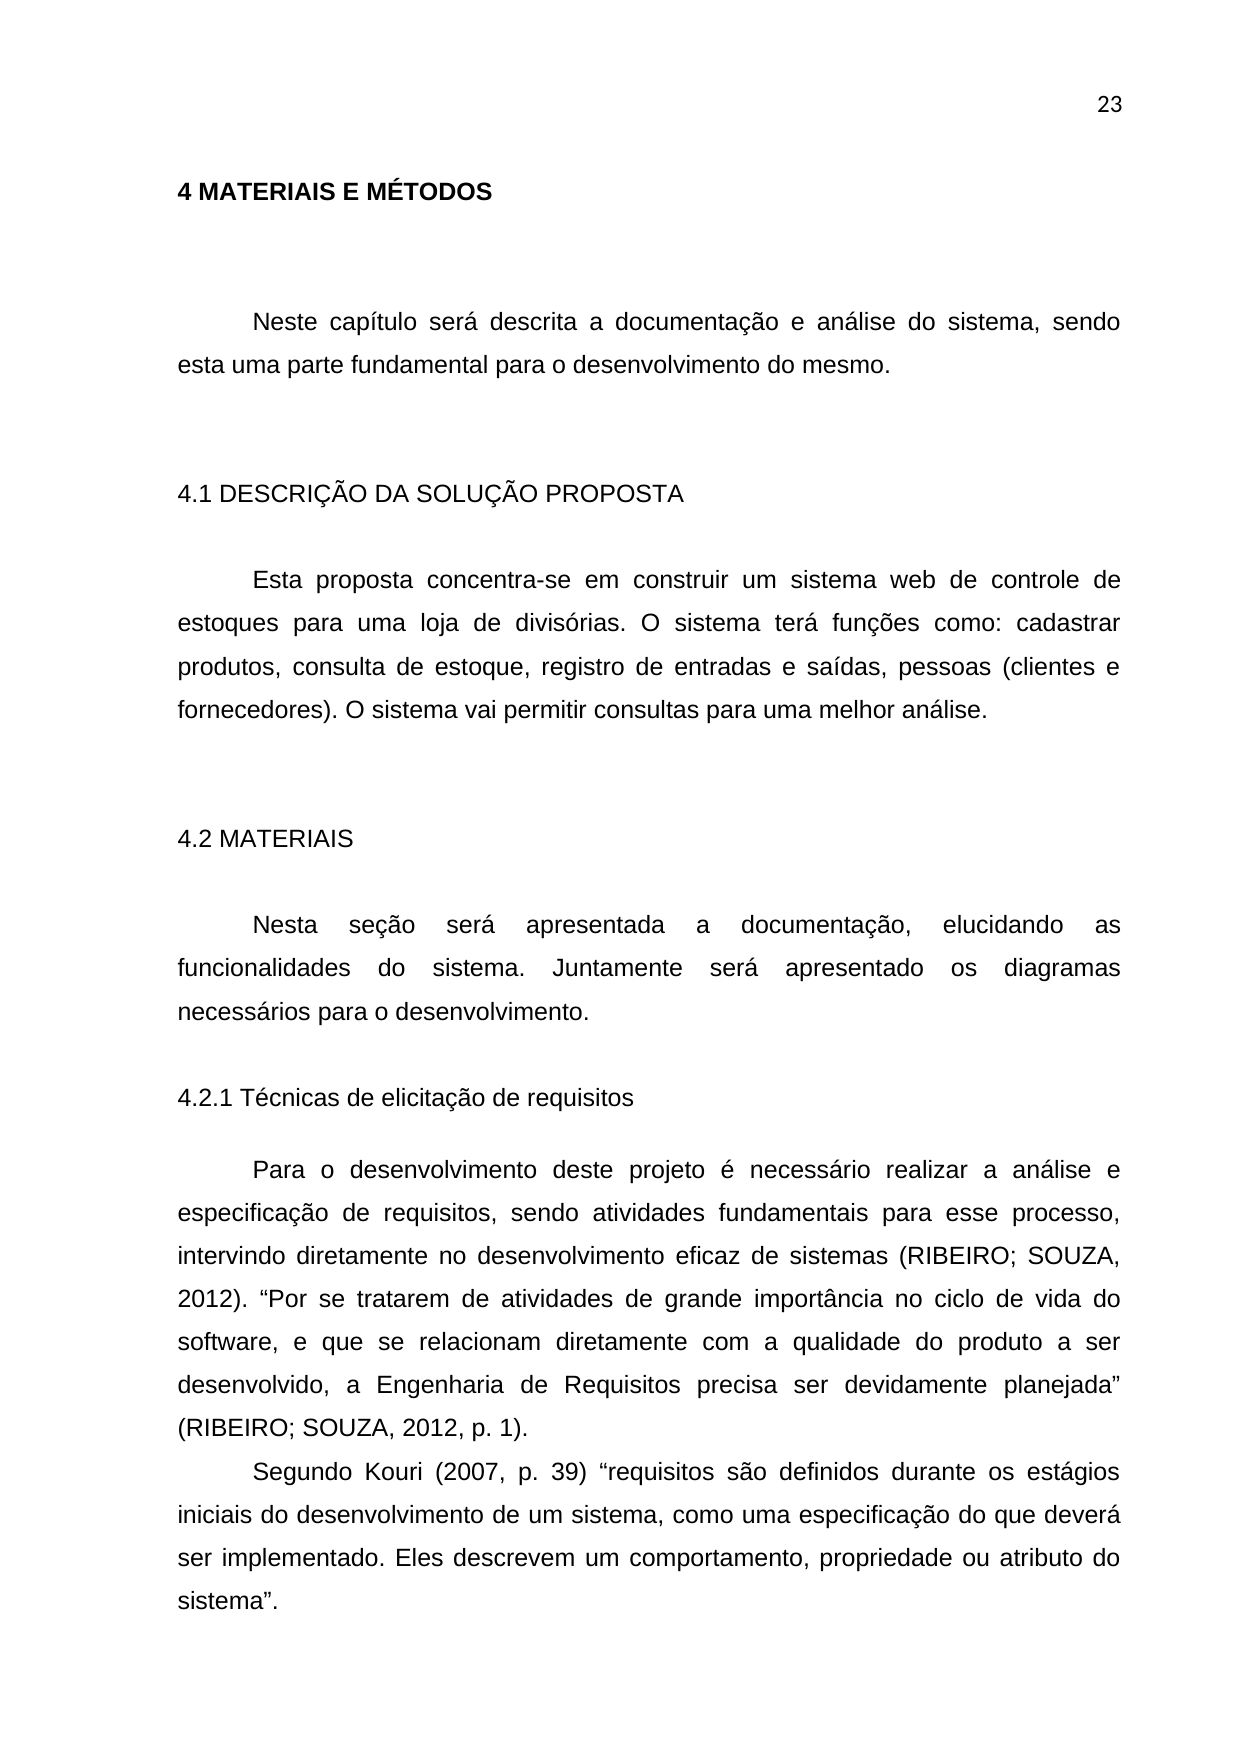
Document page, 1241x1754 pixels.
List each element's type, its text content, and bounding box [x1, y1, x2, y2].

text Para o desenvolvimento deste projeto é necessário realizar a análise e especificação de requisitos, sendo atividades fundamentais para esse processo, intervindo diretamente no desenvolvimento eficaz de sistemas (RIBEIRO; SOUZA, 2012). “Por se tratarem de atividades de grande importância no ciclo de vida do software, e que se relacionam diretamente com a qualidade do produto a ser desenvolvido, a Engenharia de Requisitos precisa ser devidamente planejada” (RIBEIRO; SOUZA, 2012, p. 1). [177, 1155, 1122, 1442]
text Neste capítulo será descrita a documentação e análise do sistema, sendo esta uma parte fundamental para o desenvolvimento do mesmo. [177, 307, 1122, 378]
text Esta proposta concentra-se em construir um sistema web de controle de estoques para uma loja de divisórias. O sistema terá funções como: cadastrar produtos, consulta de estoque, registro de entradas e saídas, pessoas (clientes e fornecedores). O sistema vai permitir consultas para uma melhor análise. [177, 565, 1122, 723]
subtitle 4 MATERIAIS E MÉTODOS [177, 177, 1122, 206]
subtitle 4.2.1 Técnicas de elicitação de requisitos [177, 1083, 1122, 1112]
text Segundo Kouri (2007, p. 39) “requisitos são definidos durante os estágios iniciais do desenvolvimento de um sistema, como uma especificação do que deverá ser implementado. Eles descrevem um comportamento, propriedade ou atributo do sistema”. [177, 1457, 1122, 1615]
subtitle 4.1 DESCRIÇÃO DA SOLUÇÃO PROPOSTA [177, 479, 1122, 508]
subtitle 4.2 MATERIAIS [177, 824, 1122, 853]
text Nesta seção será apresentada a documentação, elucidando as funcionalidades do sistema. Juntamente será apresentado os diagramas necessários para o desenvolvimento. [177, 910, 1122, 1025]
